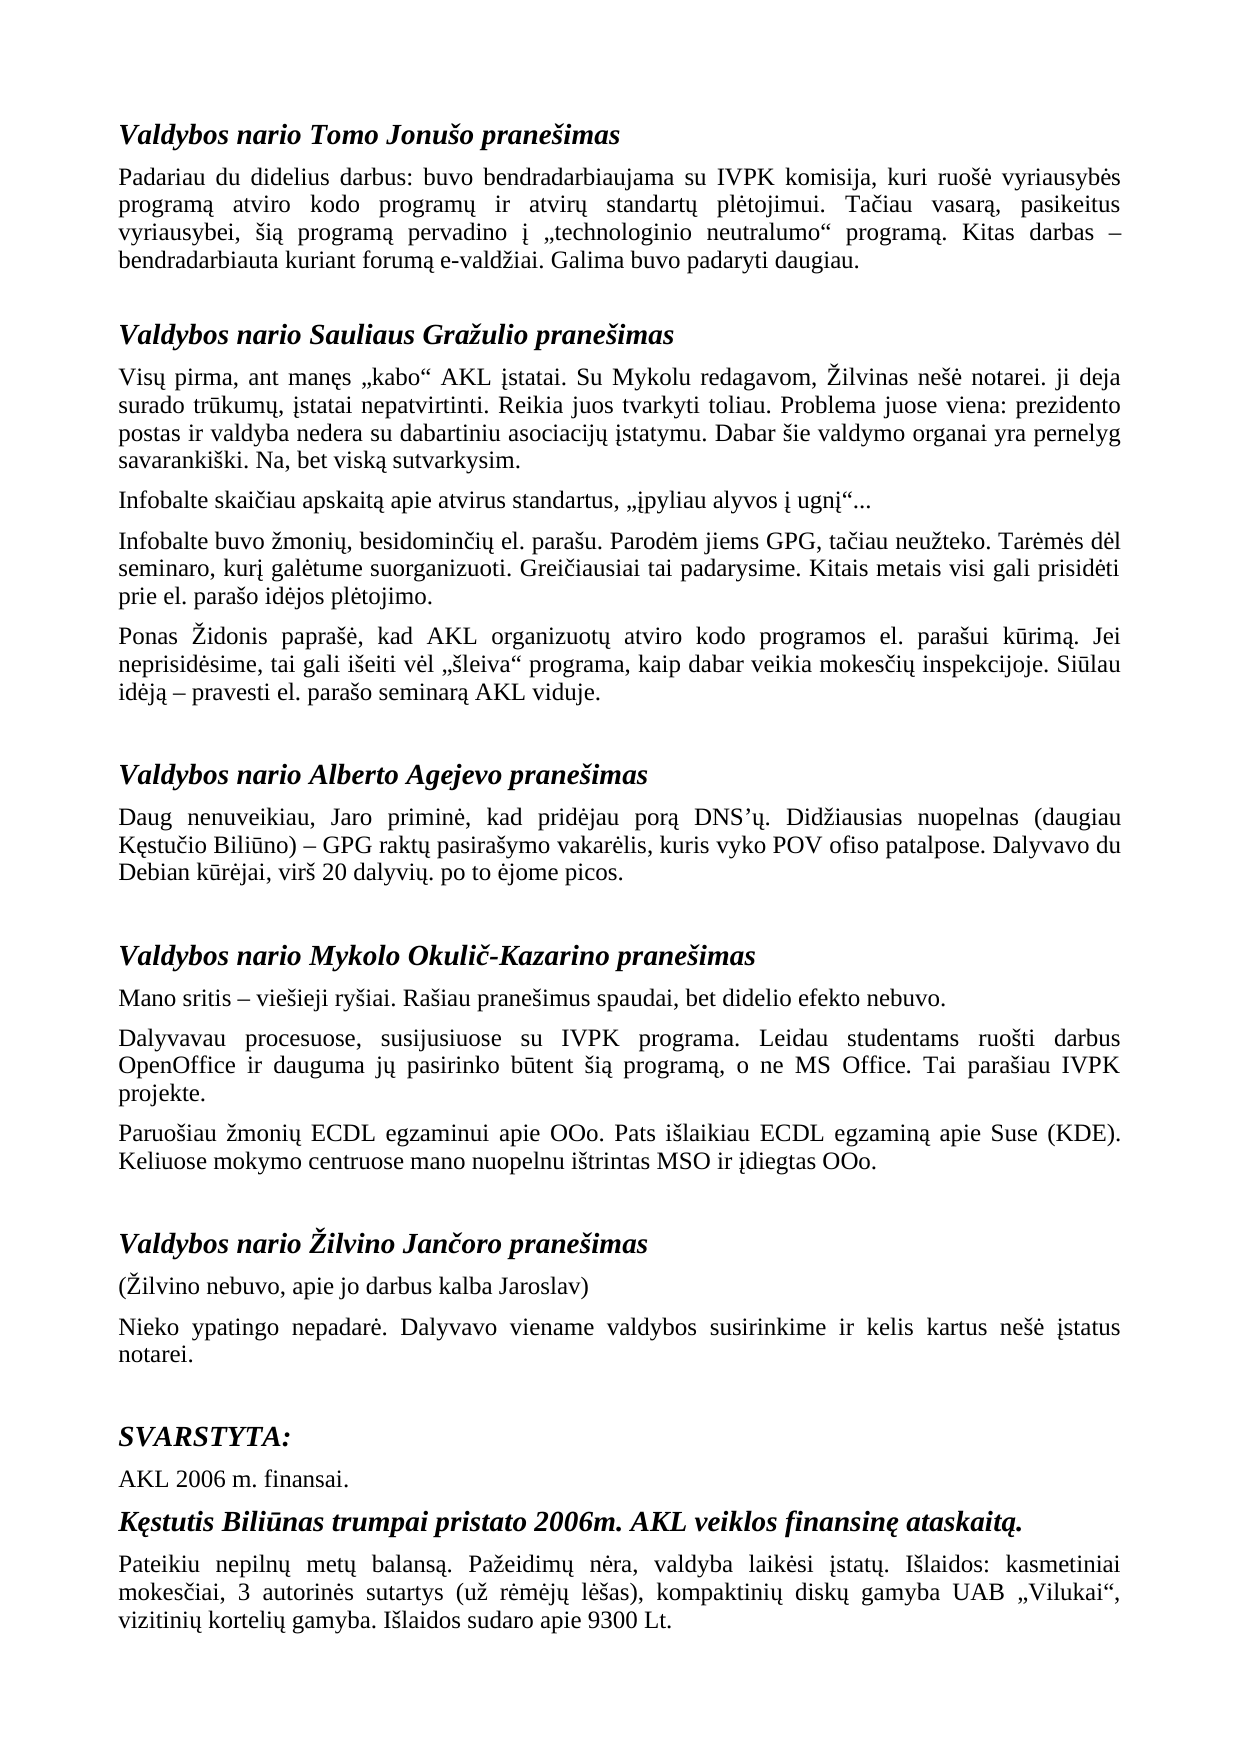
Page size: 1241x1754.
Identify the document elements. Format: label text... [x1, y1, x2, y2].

subtitle Valdybos nario Žilvino Jančoro pranešimas [118, 1228, 1122, 1260]
text Paruošiau žmonių ECDL egzaminui apie OOo. Pats išlaikiau ECDL egzaminą apie Suse (KDE). Keliuose mokymo centruose mano nuopelnu ištrintas MSO ir įdiegtas OOo. [118, 1119, 1122, 1175]
text Pateikiu nepilnų metų balansą. Pažeidimų nėra, valdyba laikėsi įstatų. Išlaidos: kasmetiniai mokesčiai, 3 autorinės sutartys (už rėmėjų lėšas), kompaktinių diskų gamyba UAB „Vilukai“, vizitinių kortelių gamyba. Išlaidos sudaro apie 9300 Lt. [118, 1551, 1122, 1634]
text Ponas Židonis paprašė, kad AKL organizuotų atviro kodo programos el. parašui kūrimą. Jei neprisidėsime, tai gali išeiti vėl „šleiva“ programa, kaip dabar veikia mokesčių inspekcijoje. Siūlau idėją – pravesti el. parašo seminarą AKL viduje. [118, 622, 1122, 706]
text Infobalte skaičiau apskaitą apie atvirus standartus, „įpyliau alyvos į ugnį“... [118, 487, 1122, 514]
text Visų pirma, ant manęs „kabo“ AKL įstatai. Su Mykolu redagavom, Žilvinas nešė notarei. ji deja surado trūkumų, įstatai nepatvirtinti. Reikia juos tvarkyti toliau. Problema juose viena: prezidento postas ir valdyba nedera su dabartiniu asociacijų įstatymu. Dabar šie valdymo organai yra pernelyg savarankiški. Na, bet viską sutvarkysim. [118, 363, 1122, 474]
text Nieko ypatingo nepadarė. Dalyvavo viename valdybos susirinkime ir kelis kartus nešė įstatus notarei. [118, 1313, 1122, 1368]
subtitle Kęstutis Biliūnas trumpai pristato 2006m. AKL veiklos finansinę ataskaitą. [118, 1506, 1122, 1538]
subtitle SVARSTYTA: [118, 1421, 1122, 1453]
text Dalyvavau procesuose, susijusiuose su IVPK programa. Leidau studentams ruošti darbus OpenOffice ir dauguma jų pasirinko būtent šią programą, o ne MS Office. Tai parašiau IVPK projekte. [118, 1024, 1122, 1107]
subtitle Valdybos nario Alberto Agejevo pranešimas [118, 758, 1122, 791]
text Mano sritis – viešieji ryšiai. Rašiau pranešimus spaudai, bet didelio efekto nebuvo. [118, 984, 1122, 1011]
subtitle Valdybos nario Mykolo Okulič-Kazarino pranešimas [118, 939, 1122, 971]
text Padariau du didelius darbus: buvo bendradarbiaujama su IVPK komisija, kuri ruošė vyriausybės programą atviro kodo programų ir atvirų standartų plėtojimui. Tačiau vasarą, pasikeitus vyriausybei, šią programą pervadino į „technologinio neutralumo“ programą. Kitas darbas – bendradarbiauta kuriant forumą e-valdžiai. Galima buvo padaryti daugiau. [118, 163, 1122, 274]
text AKL 2006 m. finansai. [118, 1466, 1122, 1493]
subtitle Valdybos nario Sauliaus Gražulio pranešimas [118, 286, 1122, 351]
text Infobalte buvo žmonių, besidominčių el. parašu. Parodėm jiems GPG, tačiau neužteko. Tarėmės dėl seminaro, kurį galėtume suorganizuoti. Greičiausiai tai padarysime. Kitais metais visi gali prisidėti prie el. parašo idėjos plėtojimo. [118, 527, 1122, 610]
subtitle Valdybos nario Tomo Jonušo pranešimas [118, 118, 1122, 150]
text (Žilvino nebuvo, apie jo darbus kalba Jaroslav) [118, 1272, 1122, 1300]
text Daug nenuveikiau, Jaro priminė, kad pridėjau porą DNS’ų. Didžiausias nuopelnas (daugiau Kęstučio Biliūno) – GPG raktų pasirašymo vakarėlis, kuris vyko POV ofiso patalpose. Dalyvavo du Debian kūrėjai, virš 20 dalyvių. po to ėjome picos. [118, 803, 1122, 886]
